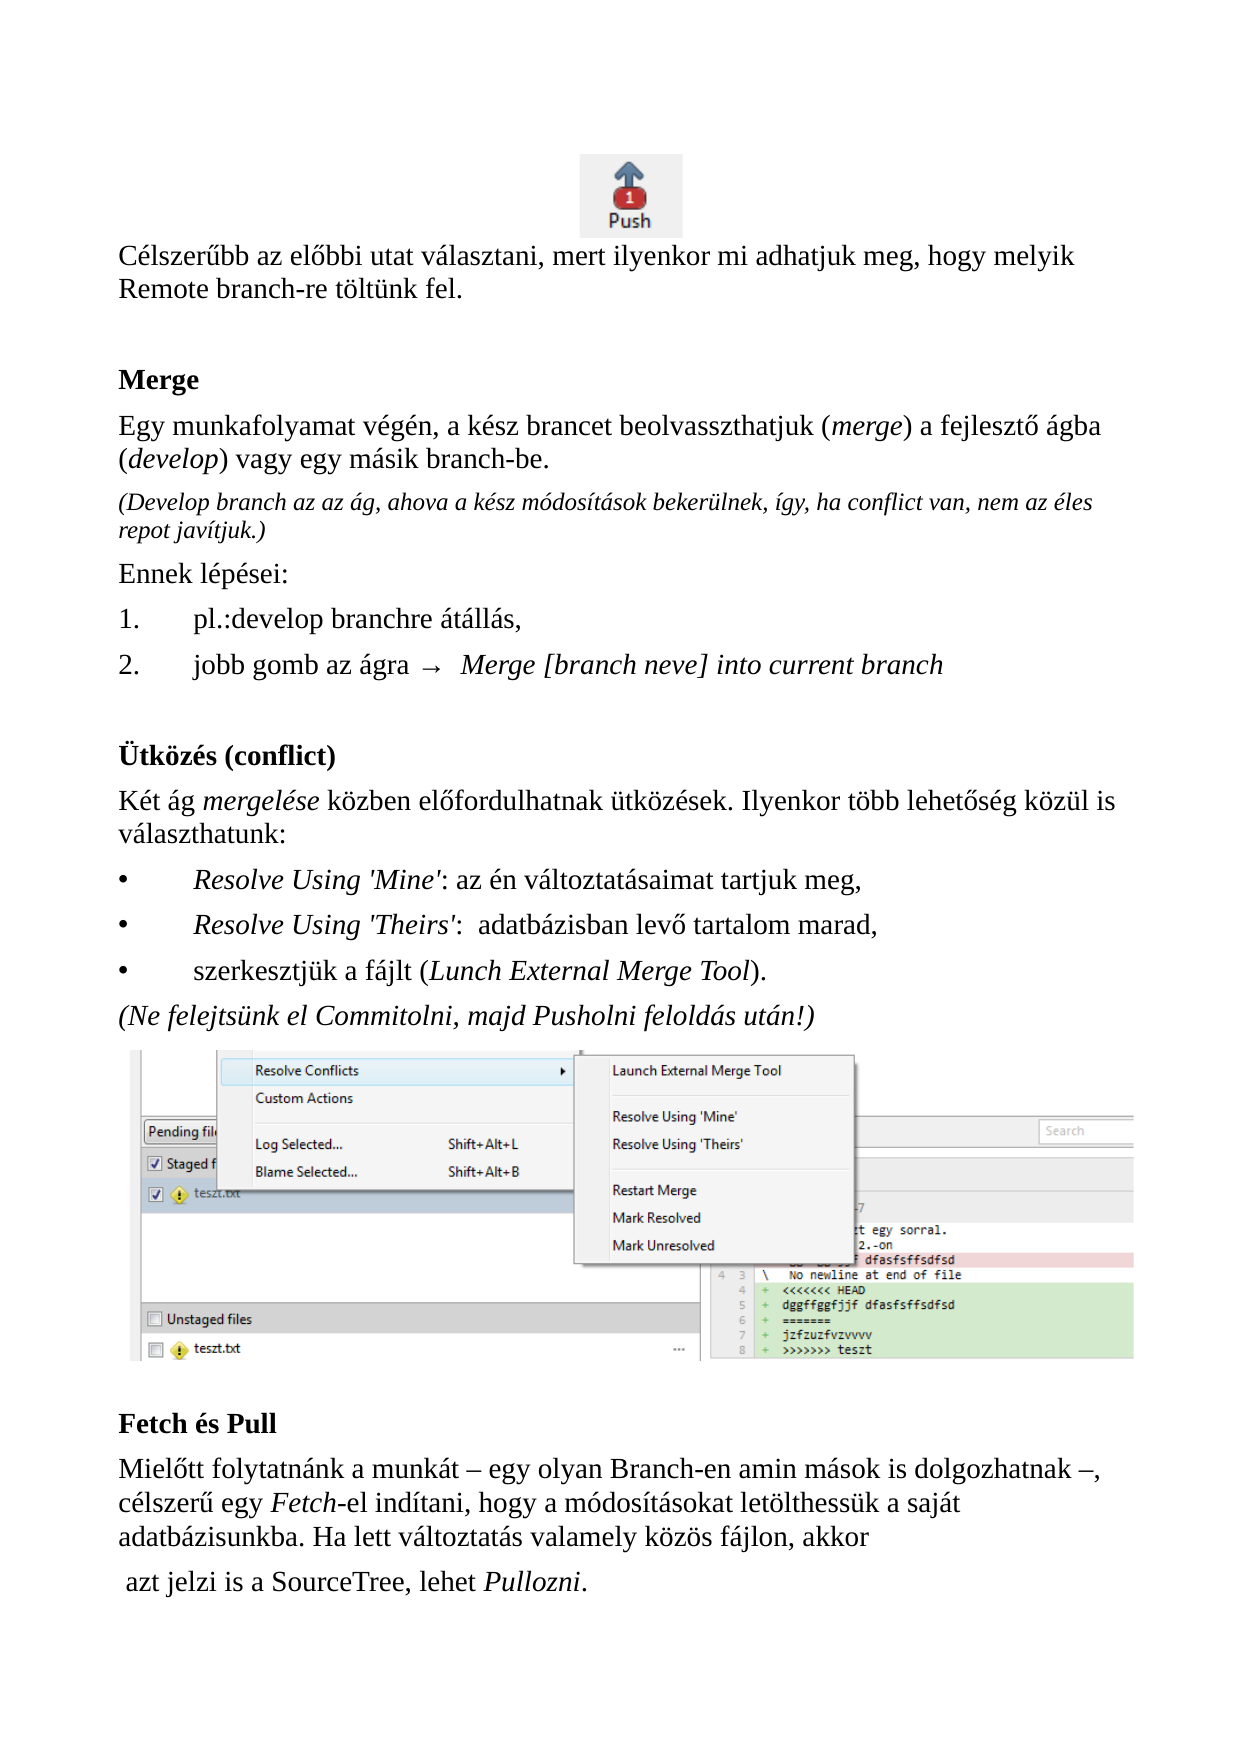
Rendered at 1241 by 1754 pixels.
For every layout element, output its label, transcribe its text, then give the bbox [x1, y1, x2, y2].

text (Ne felejtsünk el Commitolni, majd Pusholni feloldás után!) [118, 998, 1122, 1032]
text Merge [118, 362, 1122, 396]
text Két ág mergelése közben előfordulhatnak ütközések. Ilyenkor több lehetőség közül is választhatunk: [118, 783, 1122, 850]
picture [129, 1050, 1134, 1361]
list pl.:develop branchre átállás, [118, 601, 1122, 635]
list jobb gomb az ágra → Merge [branch neve] into current branch [118, 647, 1122, 680]
text Egy munkafolyamat végén, a kész brancet beolvasszthatjuk (merge) a fejlesztő ágba (develop) vagy egy másik branch-be. [118, 408, 1122, 475]
text Fetch és Pull [118, 1406, 1122, 1440]
list Resolve Using 'Theirs': adatbázisban levő tartalom marad, [118, 907, 1122, 941]
list Resolve Using 'Mine': az én változtatásaimat tartjuk meg, [118, 862, 1122, 896]
text Ütközés (conflict) [118, 738, 1122, 771]
list szerkesztjük a fájlt (Lunch External Merge Tool). [118, 953, 1122, 987]
text Ennek lépései: [118, 556, 1122, 589]
text (Develop branch az az ág, ahova a kész módosítások bekerülnek, így, ha conflict van, nem az éles repot javítjuk.) [118, 487, 1122, 544]
picture [579, 154, 683, 238]
text azt jelzi is a SourceTree, lehet Pullozni. [118, 1564, 1122, 1598]
text Mielőtt folytatnánk a munkát – egy olyan Branch-en amin mások is dolgozhatnak –, célszerű egy Fetch-el indítani, hogy a módosításokat letölthessük a saját adatbázisunkba. Ha lett változtatás valamely közös fájlon, akkor [118, 1452, 1122, 1552]
text Célszerűbb az előbbi utat választani, mert ilyenkor mi adhatjuk meg, hogy melyik Remote branch-re töltünk fel. [118, 128, 1122, 305]
